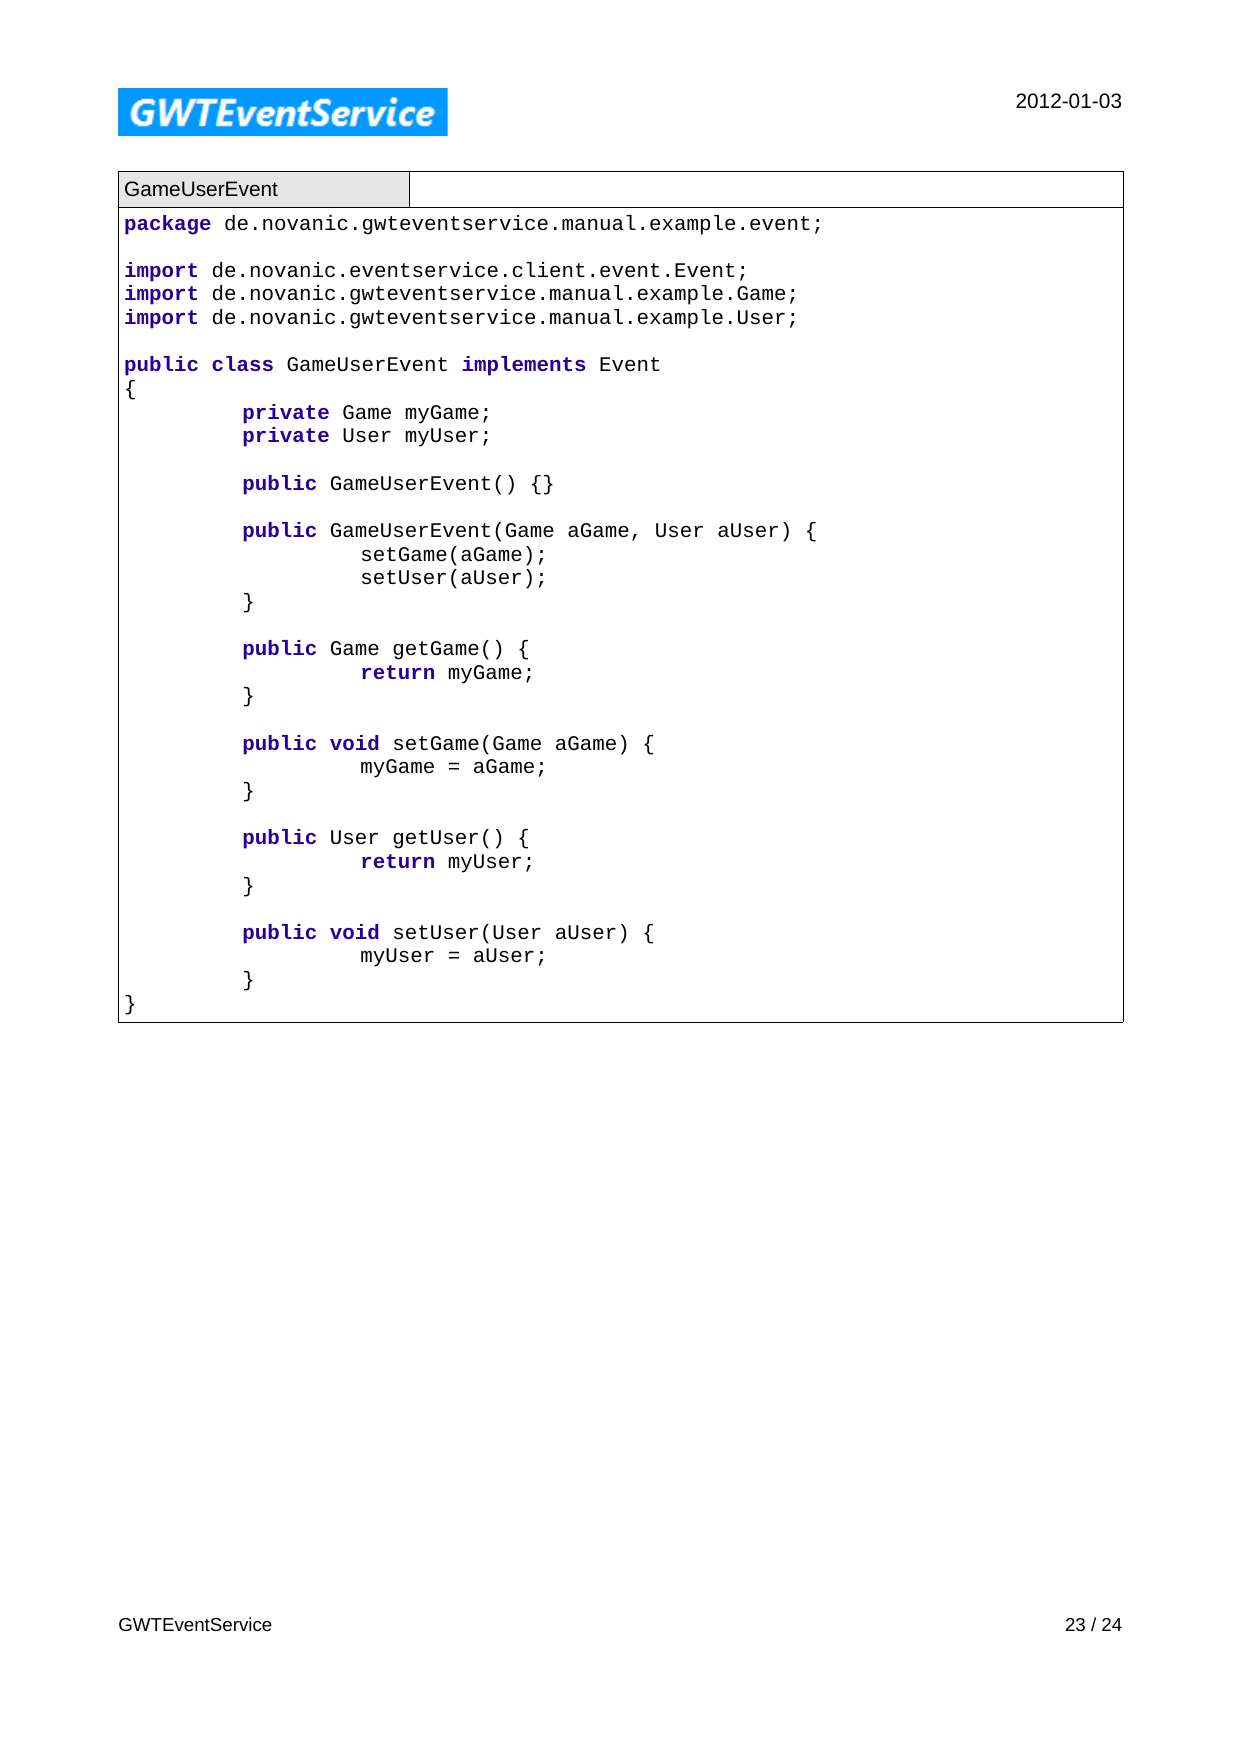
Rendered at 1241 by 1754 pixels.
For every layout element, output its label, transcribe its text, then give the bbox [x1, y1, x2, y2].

table_header GameUserEvent [119, 172, 409, 207]
picture [118, 88, 448, 136]
table_cell package de.novanic.gwteventservice.manual.example.event; import de.novanic.eventservice.client.event.Event; import de.novanic.gwteventservice.manual.example.Game; import de.novanic.gwteventservice.manual.example.User; public class GameUserEvent implements Event { private Game myGame; private User myUser; public GameUserEvent() {} public GameUserEvent(Game aGame, User aUser) { setGame(aGame); setUser(aUser); } public Game getGame() { return myGame; } public void setGame(Game aGame) { myGame = aGame; } public User getUser() { return myUser; } public void setUser(User aUser) { myUser = aUser; } } [119, 208, 1123, 1022]
table_header [410, 172, 1123, 207]
